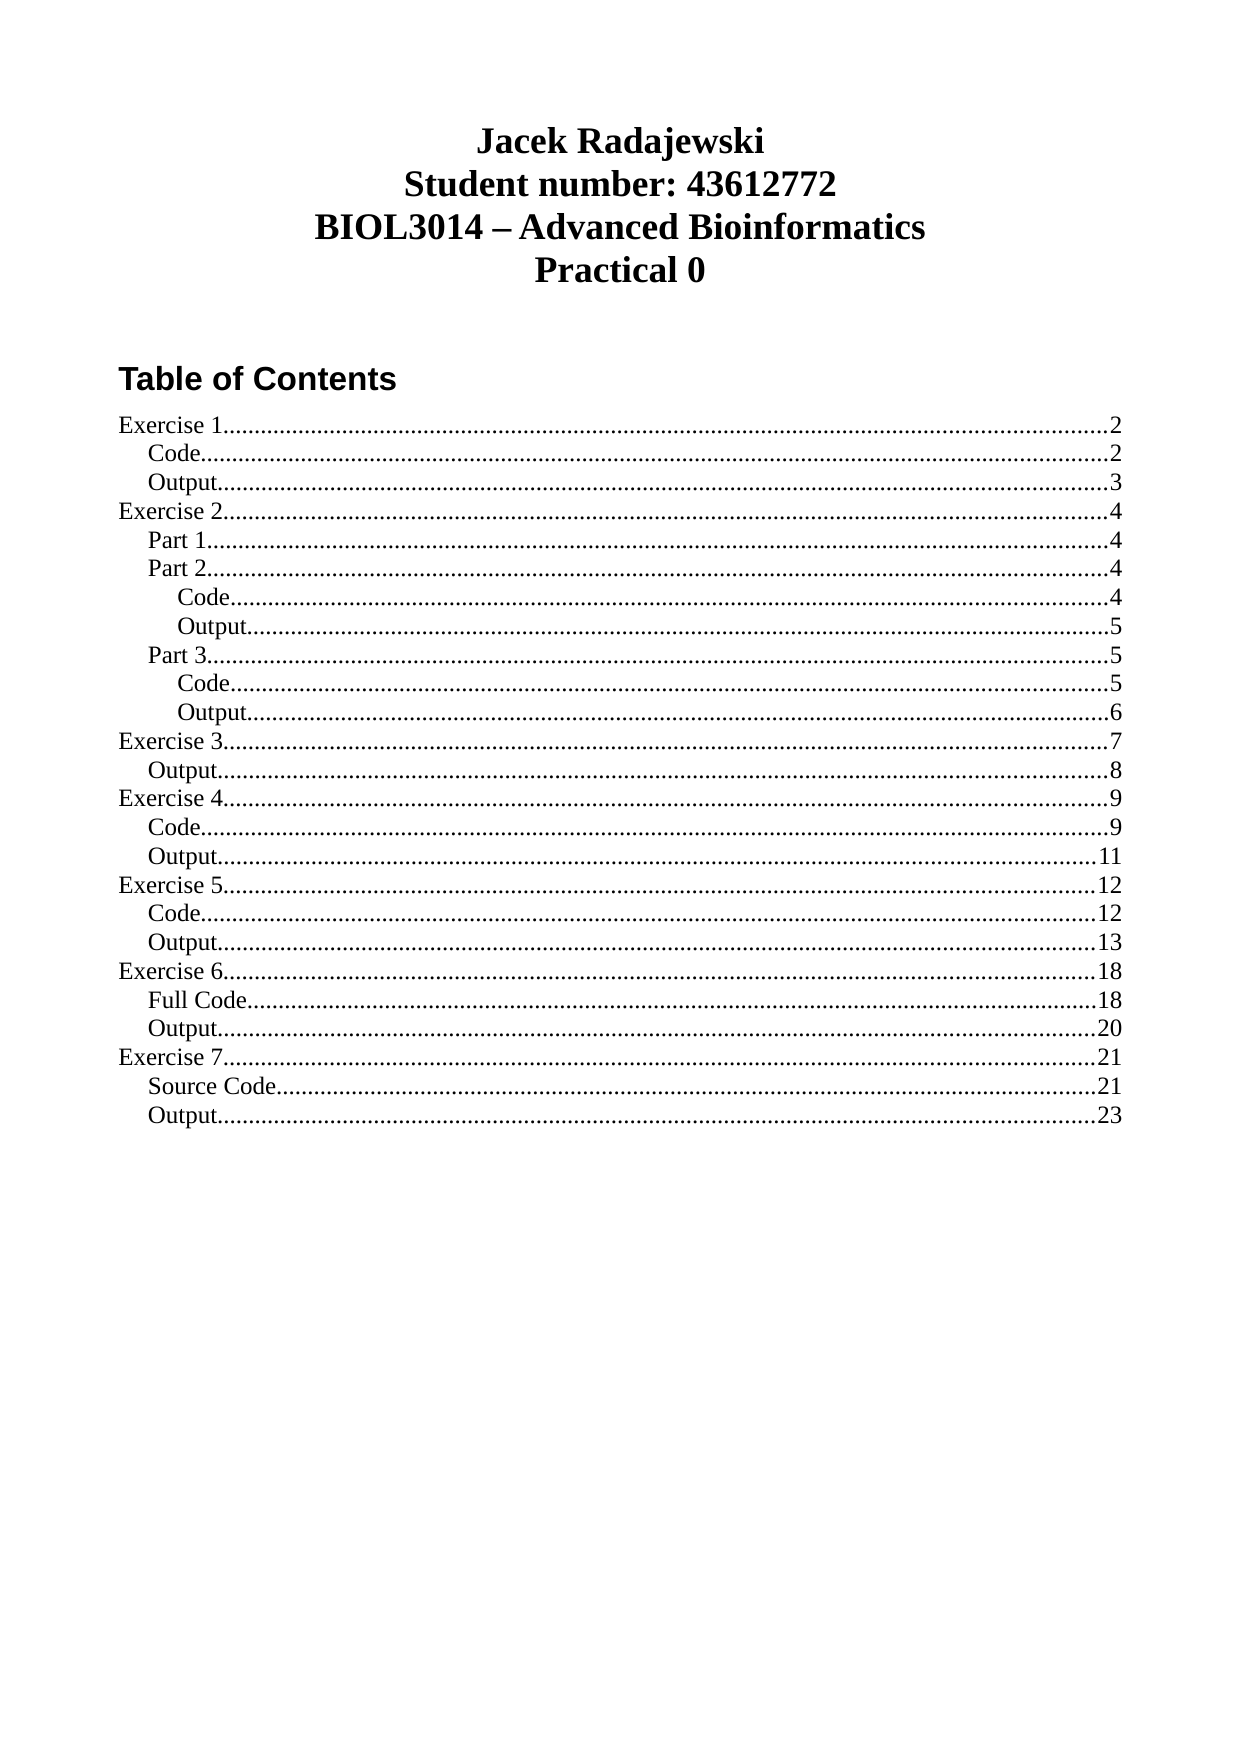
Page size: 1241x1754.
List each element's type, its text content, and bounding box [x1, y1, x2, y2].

text Exercise 7 21 [118, 1042, 1122, 1071]
text Exercise 4 9 [118, 783, 1122, 812]
text Output 5 [177, 611, 1122, 640]
text Exercise 3 7 [118, 726, 1122, 755]
text BIOL3014 – Advanced Bioinformatics [118, 204, 1122, 247]
text Code 12 [148, 898, 1122, 927]
text Exercise 2 4 [118, 496, 1122, 525]
text Output 8 [148, 755, 1122, 783]
text Source Code 21 [148, 1071, 1122, 1100]
text Jacek Radajewski [118, 118, 1122, 161]
text Full Code 18 [148, 985, 1122, 1013]
text Practical 0 [118, 247, 1122, 291]
text Part 1 4 [148, 525, 1122, 553]
text Output 6 [177, 697, 1122, 726]
text Output 13 [148, 927, 1122, 956]
text Exercise 1 2 [118, 410, 1122, 438]
text Exercise 5 12 [118, 870, 1122, 898]
text Code 9 [148, 812, 1122, 841]
text Output 3 [148, 467, 1122, 496]
text Code 5 [177, 668, 1122, 697]
text Code 2 [148, 438, 1122, 467]
text Exercise 6 18 [118, 956, 1122, 985]
subtitle Table of Contents [118, 359, 1122, 397]
text Output 23 [148, 1100, 1122, 1128]
text Output 11 [148, 841, 1122, 870]
text Student number: 43612772 [118, 161, 1122, 204]
text Part 3 5 [148, 640, 1122, 668]
text Output 20 [148, 1013, 1122, 1042]
text Code 4 [177, 582, 1122, 611]
text Part 2 4 [148, 553, 1122, 582]
